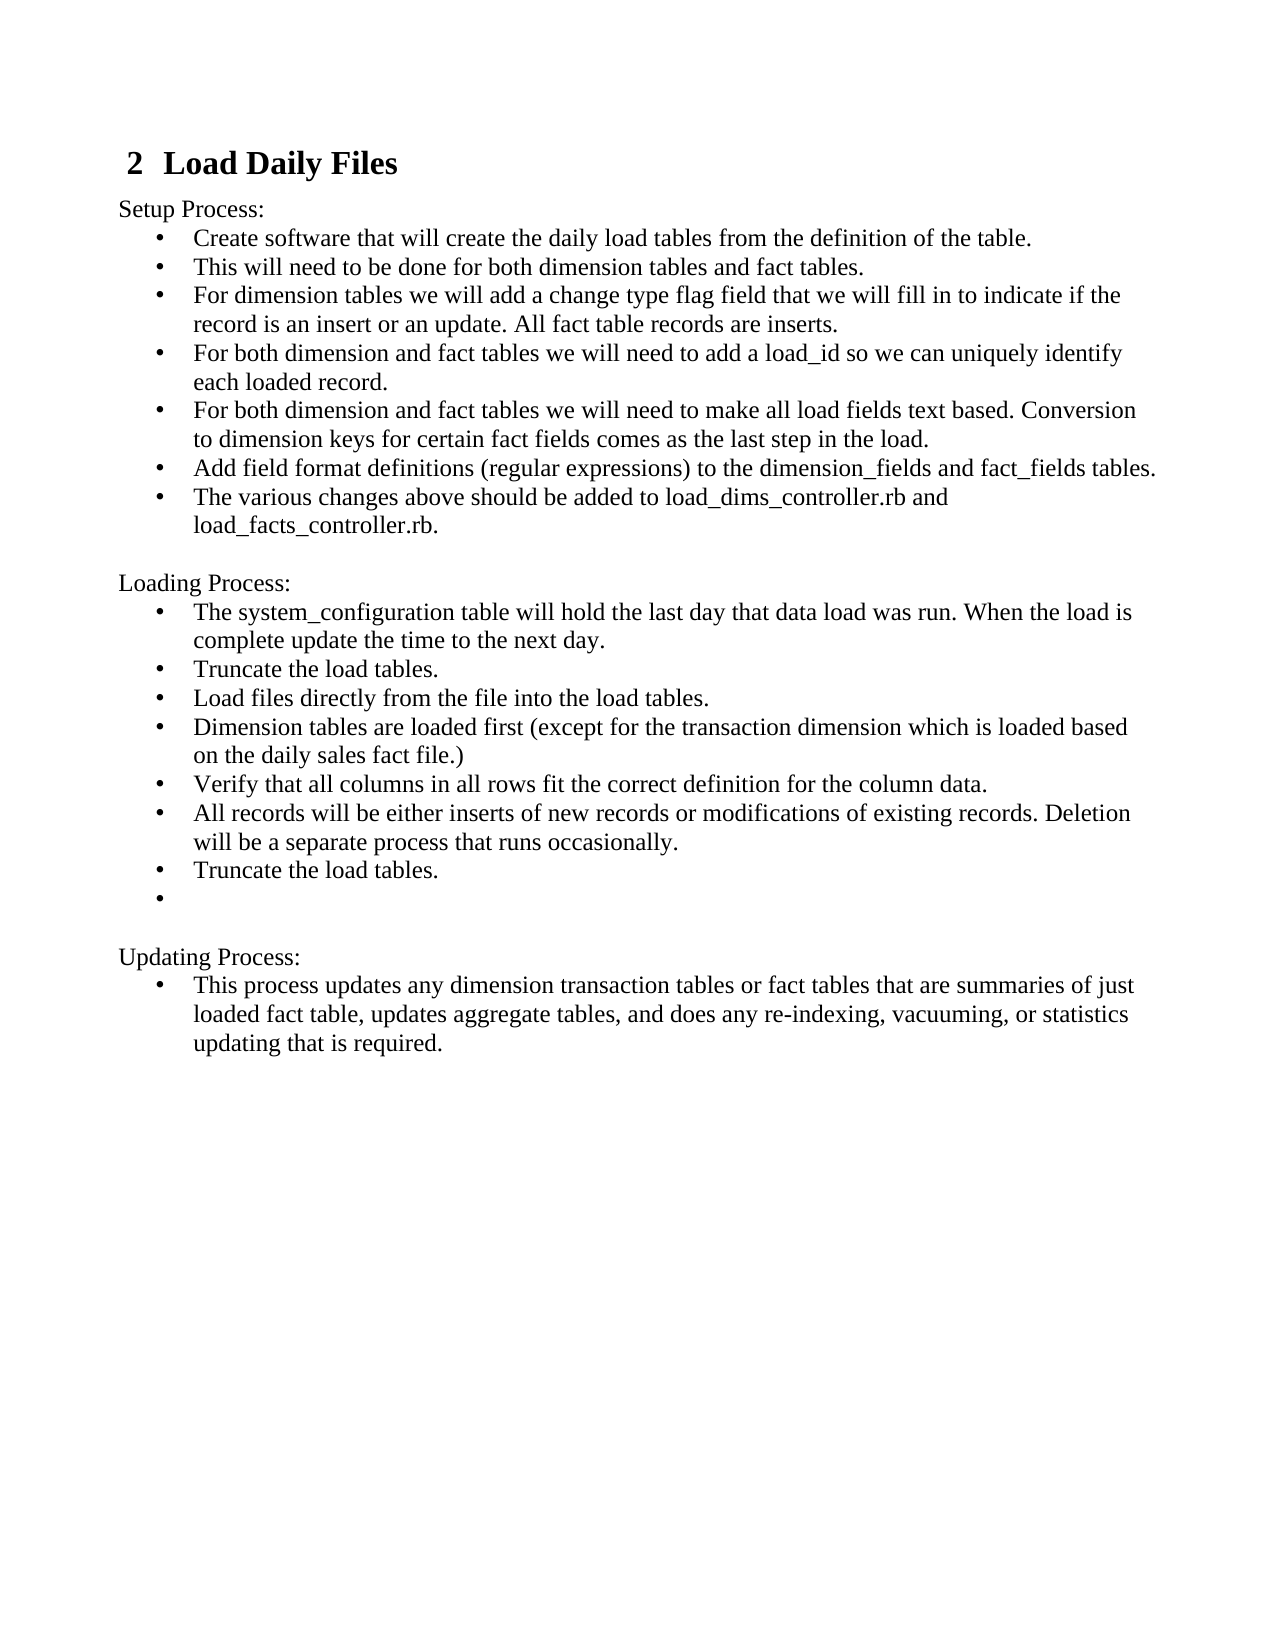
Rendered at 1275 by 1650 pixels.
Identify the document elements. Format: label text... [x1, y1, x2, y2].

list This will need to be done for both dimension tables and fact tables. [156, 252, 1157, 281]
list Verify that all columns in all rows fit the correct definition for the column data. [156, 769, 1157, 798]
list Truncate the load tables. [156, 654, 1157, 683]
list The various changes above should be added to load_dims_controller.rb and load_facts_controller.rb. [156, 482, 1157, 539]
list The system_configuration table will hold the last day that data load was run. When the load is complete update the time to the next day. [156, 597, 1157, 654]
list Create software that will create the daily load tables from the definition of the table. [156, 223, 1157, 252]
list For dimension tables we will add a change type flag field that we will fill in to indicate if the record is an insert or an update. All fact table records are inserts. [156, 281, 1157, 338]
list This process updates any dimension transaction tables or fact tables that are summaries of just loaded fact table, updates aggregate tables, and does any re-indexing, vacuuming, or statistics updating that is required. [156, 971, 1157, 1057]
list Add field format definitions (regular expressions) to the dimension_fields and fact_fields tables. [156, 453, 1157, 482]
text Setup Process: [118, 194, 1157, 223]
list Load files directly from the file into the load tables. [156, 683, 1157, 712]
text Updating Process: [118, 942, 1157, 971]
list Truncate the load tables. [156, 856, 1157, 884]
text Loading Process: [118, 568, 1157, 597]
list For both dimension and fact tables we will need to make all load fields text based. Conversion to dimension keys for certain fact fields comes as the last step in the load. [156, 396, 1157, 453]
subtitle Load Daily Files [118, 143, 1157, 182]
list All records will be either inserts of new records or modifications of existing records. Deletion will be a separate process that runs occasionally. [156, 798, 1157, 856]
list Dimension tables are loaded first (except for the transaction dimension which is loaded based on the daily sales fact file.) [156, 712, 1157, 769]
list For both dimension and fact tables we will need to add a load_id so we can uniquely identify each loaded record. [156, 338, 1157, 396]
